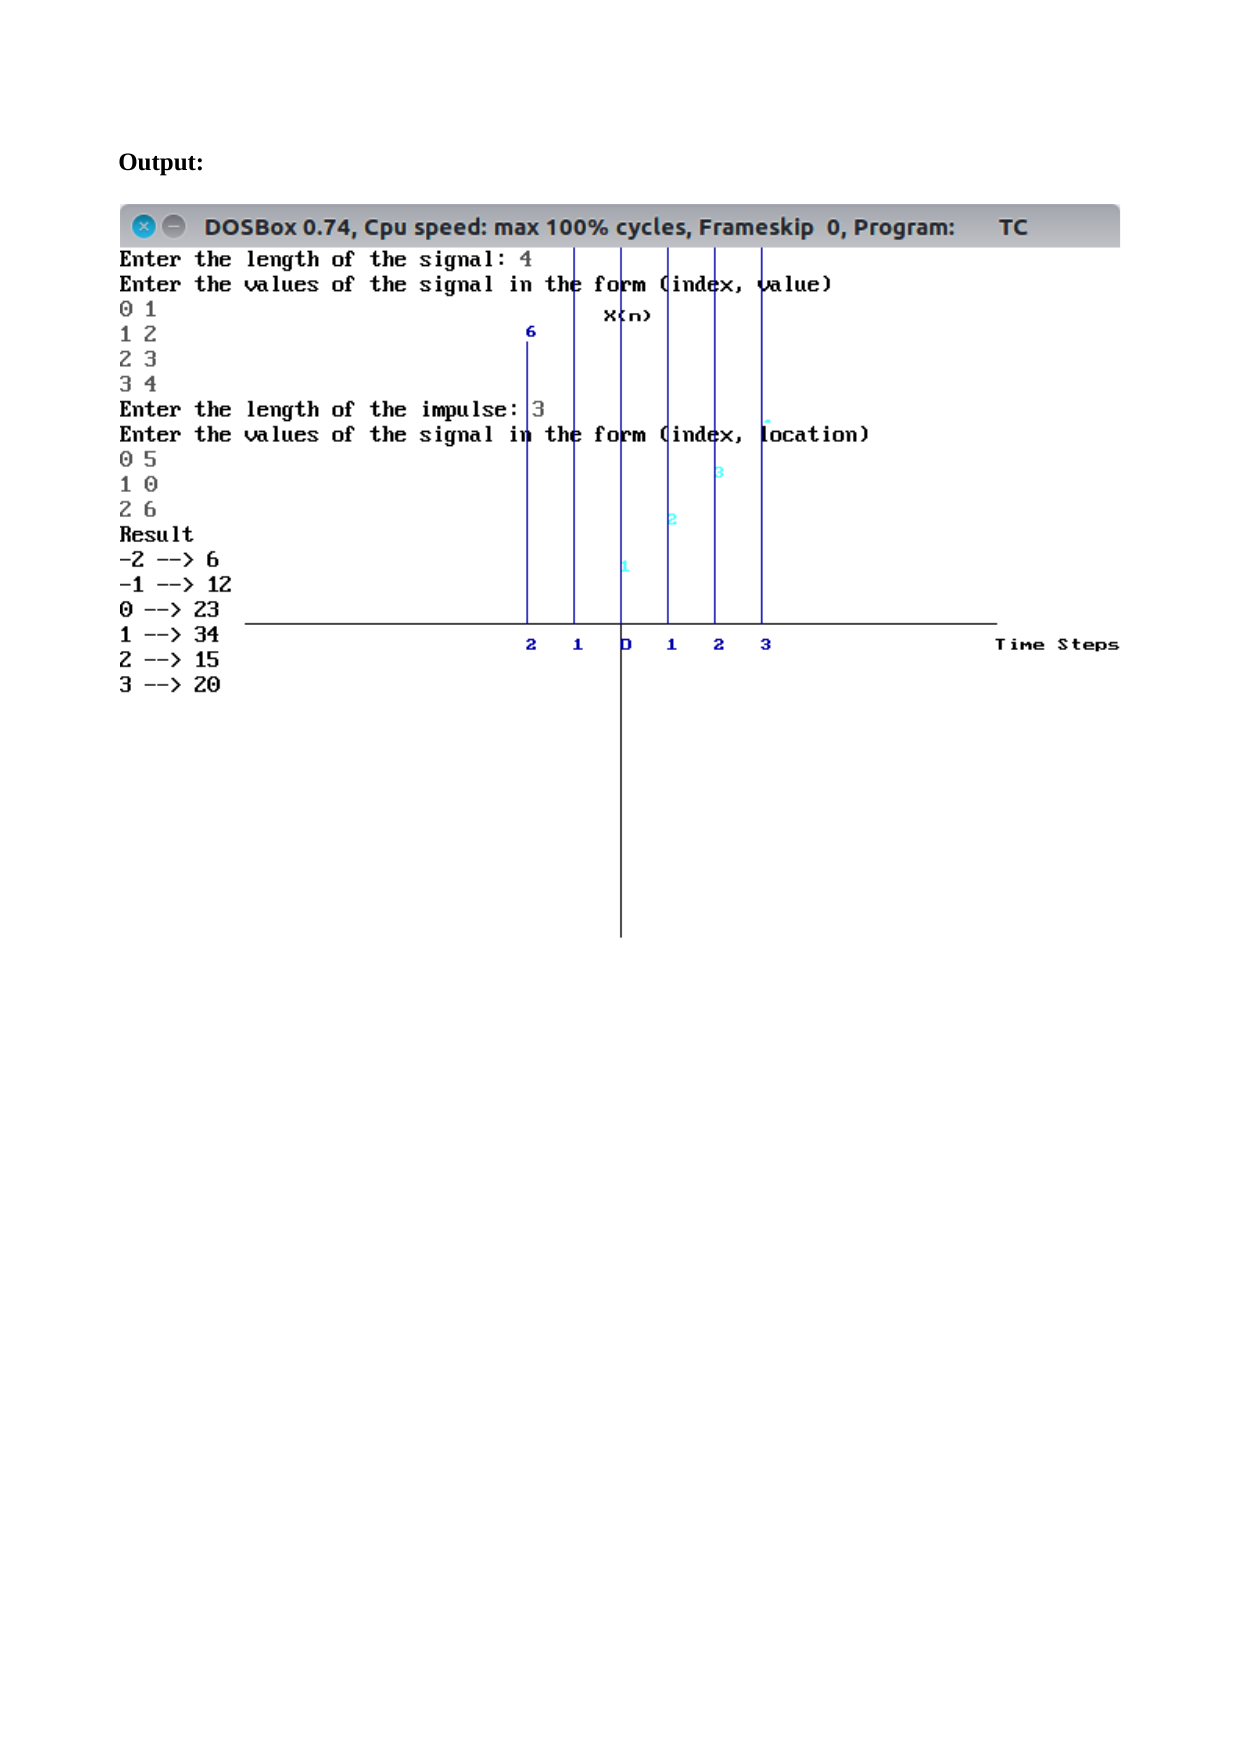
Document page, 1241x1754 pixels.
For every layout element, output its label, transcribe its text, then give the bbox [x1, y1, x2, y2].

picture [120, 204, 1121, 999]
text Output: [118, 147, 1122, 176]
